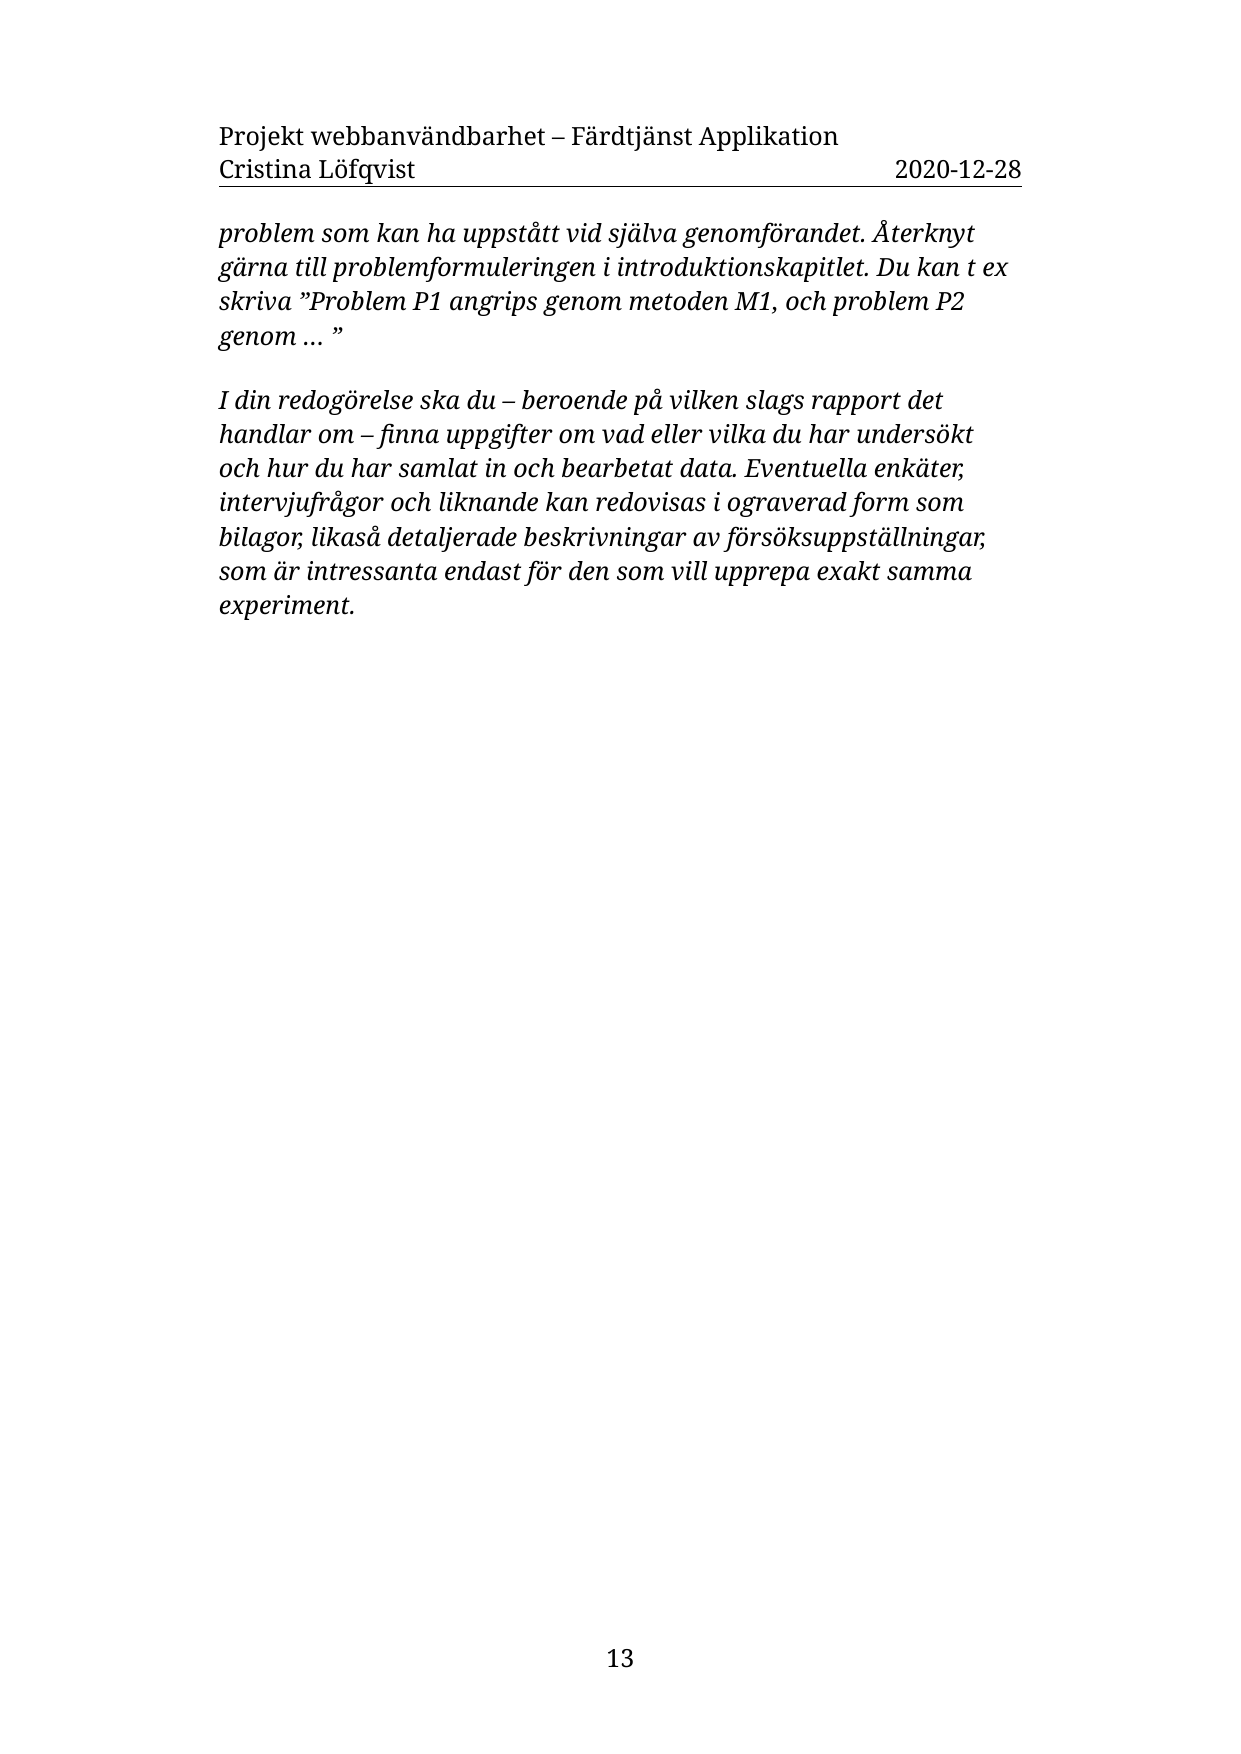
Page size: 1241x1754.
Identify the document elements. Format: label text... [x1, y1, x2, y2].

text problem som kan ha uppstått vid själva genomförandet. Återknyt gärna till problemformuleringen i introduktionskapitlet. Du kan t ex skriva ”Problem P1 angrips genom metoden M1, och problem P2 genom … ” [218, 216, 1022, 352]
text I din redogörelse ska du – beroende på vilken slags rapport det handlar om – finna uppgifter om vad eller vilka du har undersökt och hur du har samlat in och bearbetat data. Eventuella enkäter, intervjufrågor och liknande kan redovisas i ograverad form som bilagor, likaså detaljerade beskrivningar av försöksuppställningar, som är intressanta endast för den som vill upprepa exakt samma experiment. [218, 383, 1022, 621]
